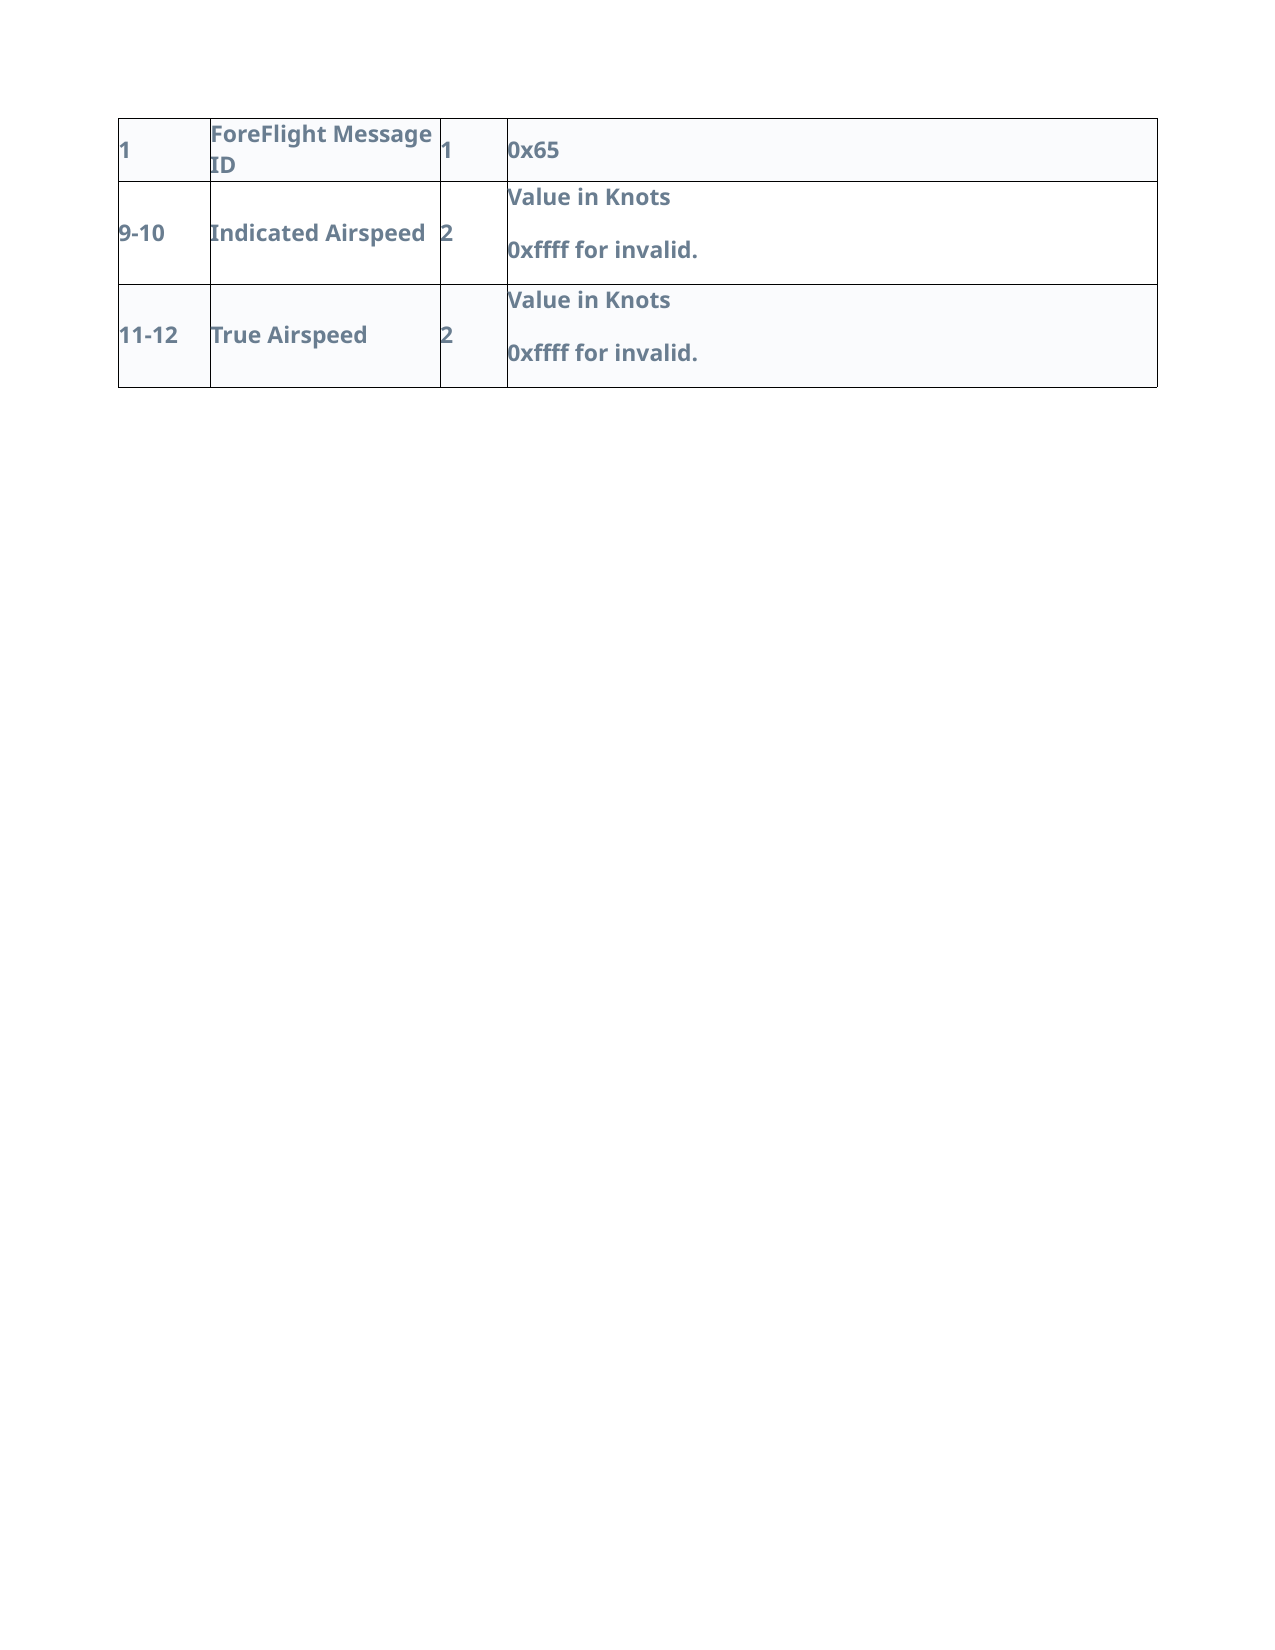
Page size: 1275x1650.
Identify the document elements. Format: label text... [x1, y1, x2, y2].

table_header 1 [441, 119, 507, 181]
table_cell Indicated Airspeed [211, 182, 440, 284]
table_header ForeFlight Message ID [211, 119, 440, 181]
table_header 0x65 [508, 119, 1157, 181]
table_cell Value in Knots 0xffff for invalid. [508, 285, 1157, 387]
table_header 1 [119, 119, 210, 181]
table_cell 9-10 [119, 182, 210, 284]
table_cell 2 [441, 285, 507, 387]
table_cell True Airspeed [211, 285, 440, 387]
table_cell 11-12 [119, 285, 210, 387]
table_cell 2 [441, 182, 507, 284]
table_cell Value in Knots 0xffff for invalid. [508, 182, 1157, 284]
